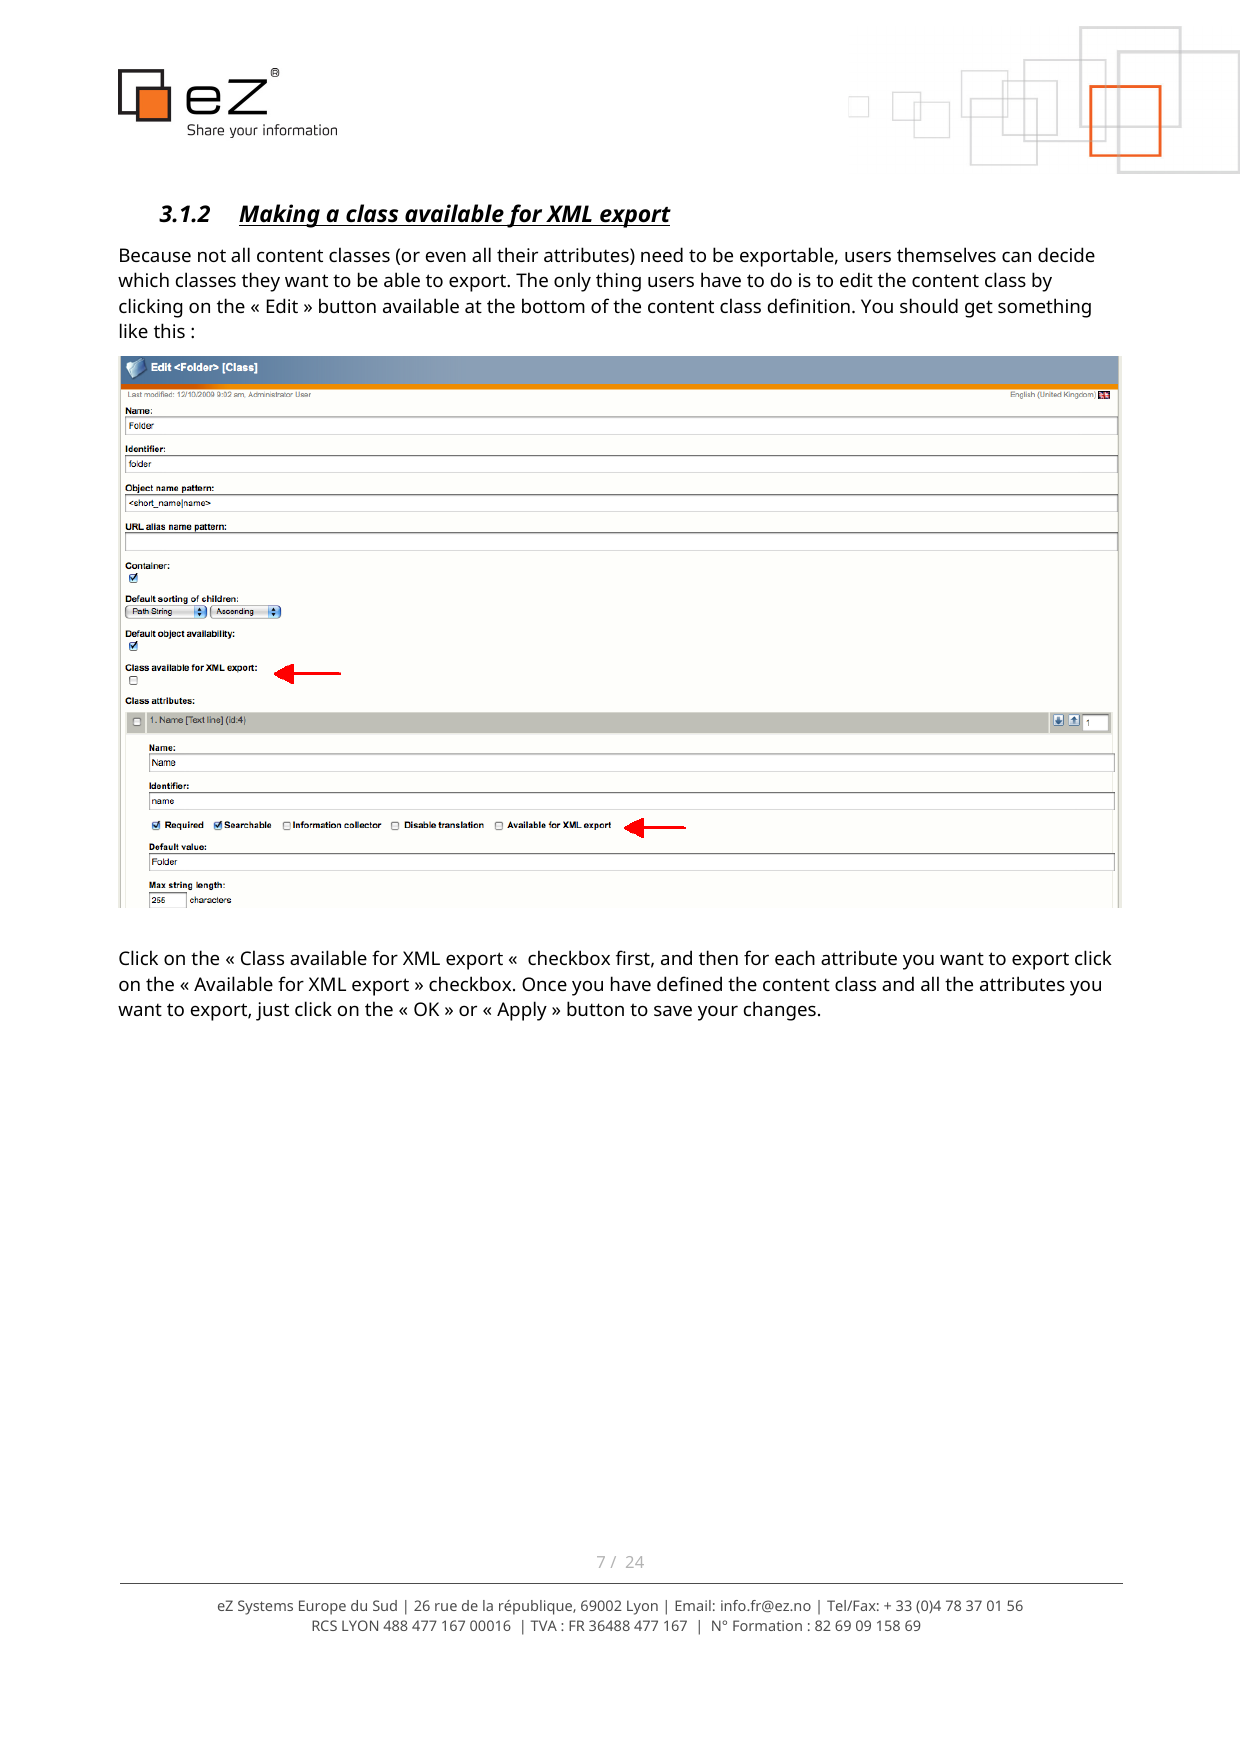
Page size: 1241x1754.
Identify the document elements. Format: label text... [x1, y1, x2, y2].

picture [118, 356, 1122, 908]
subtitle Making a class available for XML export [153, 198, 1122, 229]
picture [848, 26, 1240, 174]
picture [118, 68, 442, 187]
text Click on the « Class available for XML export « checkbox first, and then for each attribute you want to export click on the « Available for XML export » checkbox. Once you have defined the content class and all the attributes you want to export, just click on the « OK » or « Apply » button to save your changes. [118, 945, 1122, 1022]
text Because not all content classes (or even all their attributes) need to be exportable, users themselves can decide which classes they want to be able to export. The only thing users have to do is to edit the content class by clicking on the « Edit » button available at the bottom of the content class definition. You should get something like this : [118, 242, 1122, 344]
